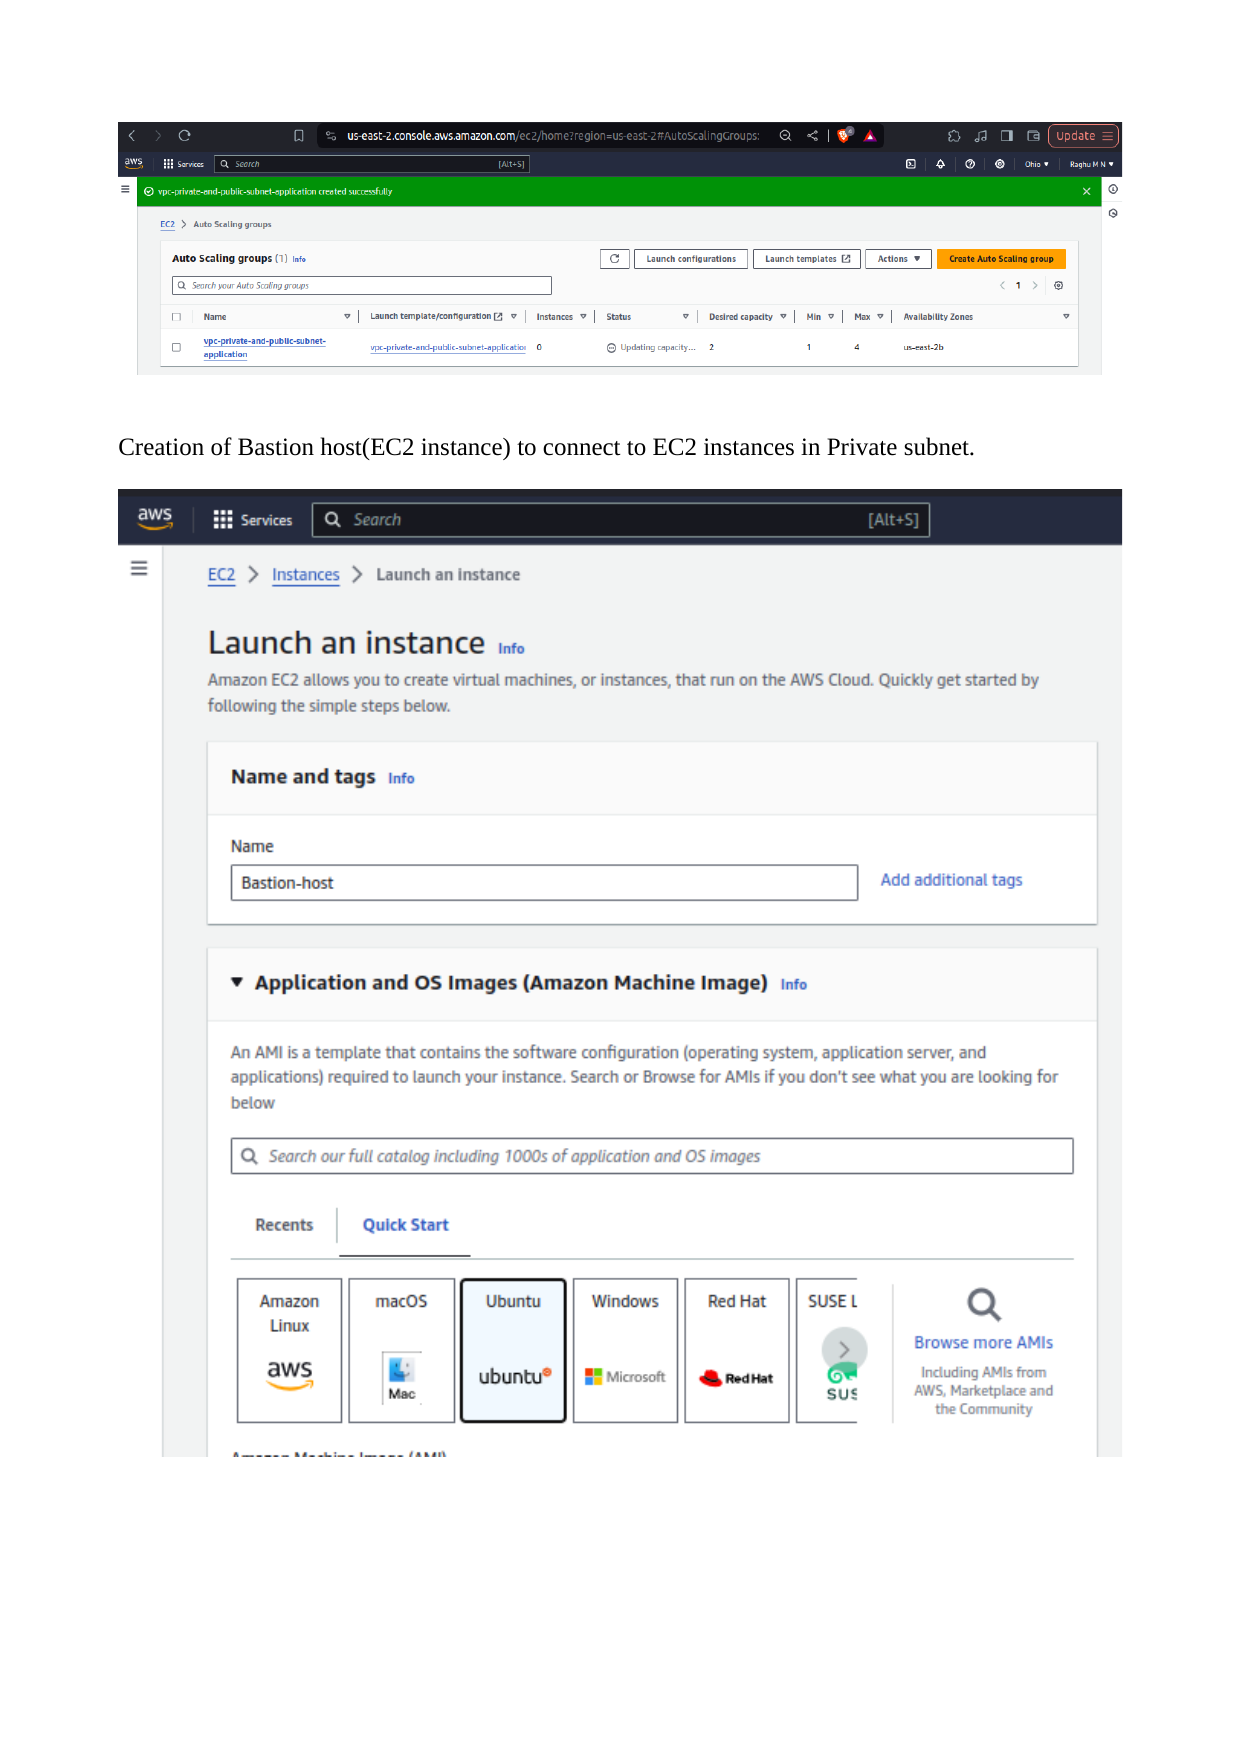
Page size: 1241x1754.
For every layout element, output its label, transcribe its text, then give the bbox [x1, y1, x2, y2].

text Creation of Bastion host(EC2 instance) to connect to EC2 instances in Private subnet. [118, 432, 1122, 461]
picture [118, 489, 1123, 1457]
picture [118, 122, 1123, 375]
